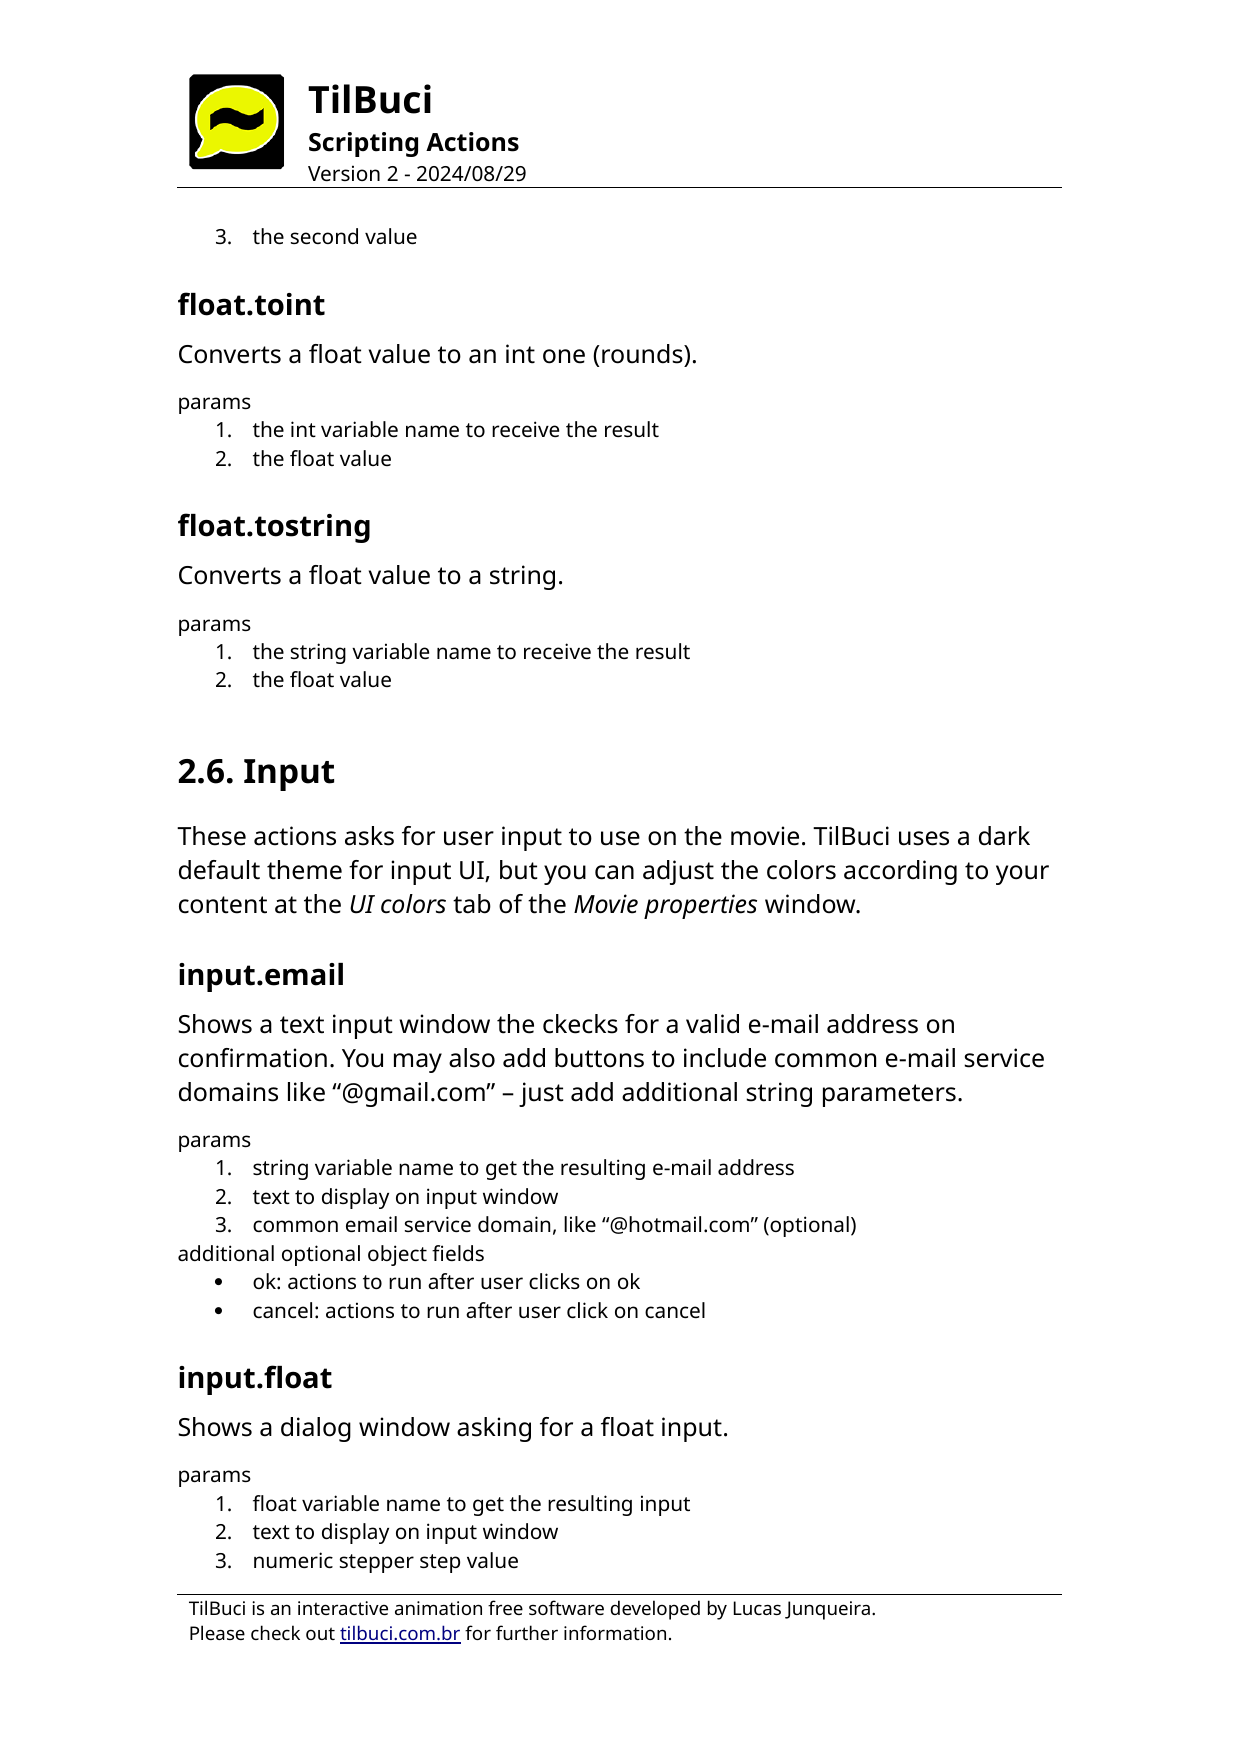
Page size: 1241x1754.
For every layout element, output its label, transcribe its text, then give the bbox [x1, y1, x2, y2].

subtitle float.tostring [177, 506, 1063, 545]
list additional optional object fields [177, 1239, 1063, 1267]
subtitle input.email [177, 954, 1063, 994]
list the second value [215, 222, 1063, 251]
list cancel: actions to run after user click on cancel [215, 1296, 1063, 1324]
list the string variable name to receive the result [215, 637, 1063, 666]
list text to display on input window [215, 1182, 1063, 1210]
list the float value [215, 666, 1063, 694]
list params [177, 609, 1063, 637]
text Converts a float value to a string. [177, 558, 1063, 592]
subtitle 2.6. Input [177, 748, 1063, 793]
text These actions asks for user input to use on the movie. TilBuci uses a dark default theme for input UI, but you can adjust the colors according to your content at the UI colors tab of the Movie properties window. [177, 818, 1063, 921]
list the float value [215, 444, 1063, 472]
subtitle float.toint [177, 284, 1063, 324]
text Converts a float value to an int one (rounds). [177, 336, 1063, 370]
list params [177, 1460, 1063, 1489]
list string variable name to get the resulting e-mail address [215, 1153, 1063, 1182]
list the int variable name to receive the result [215, 416, 1063, 444]
list text to display on input window [215, 1517, 1063, 1546]
list common email service domain, like “@hotmail.com” (optional) [215, 1210, 1063, 1239]
list float variable name to get the resulting input [215, 1489, 1063, 1517]
subtitle input.float [177, 1357, 1063, 1397]
text Shows a text input window the ckecks for a valid e-mail address on confirmation. You may also add buttons to include common e-mail service domains like “@gmail.com” – just add additional string parameters. [177, 1006, 1063, 1108]
list params [177, 387, 1063, 416]
list numeric stepper step value [215, 1546, 1063, 1574]
text Shows a dialog window asking for a float input. [177, 1410, 1063, 1444]
list ok: actions to run after user clicks on ok [215, 1267, 1063, 1296]
list params [177, 1125, 1063, 1153]
